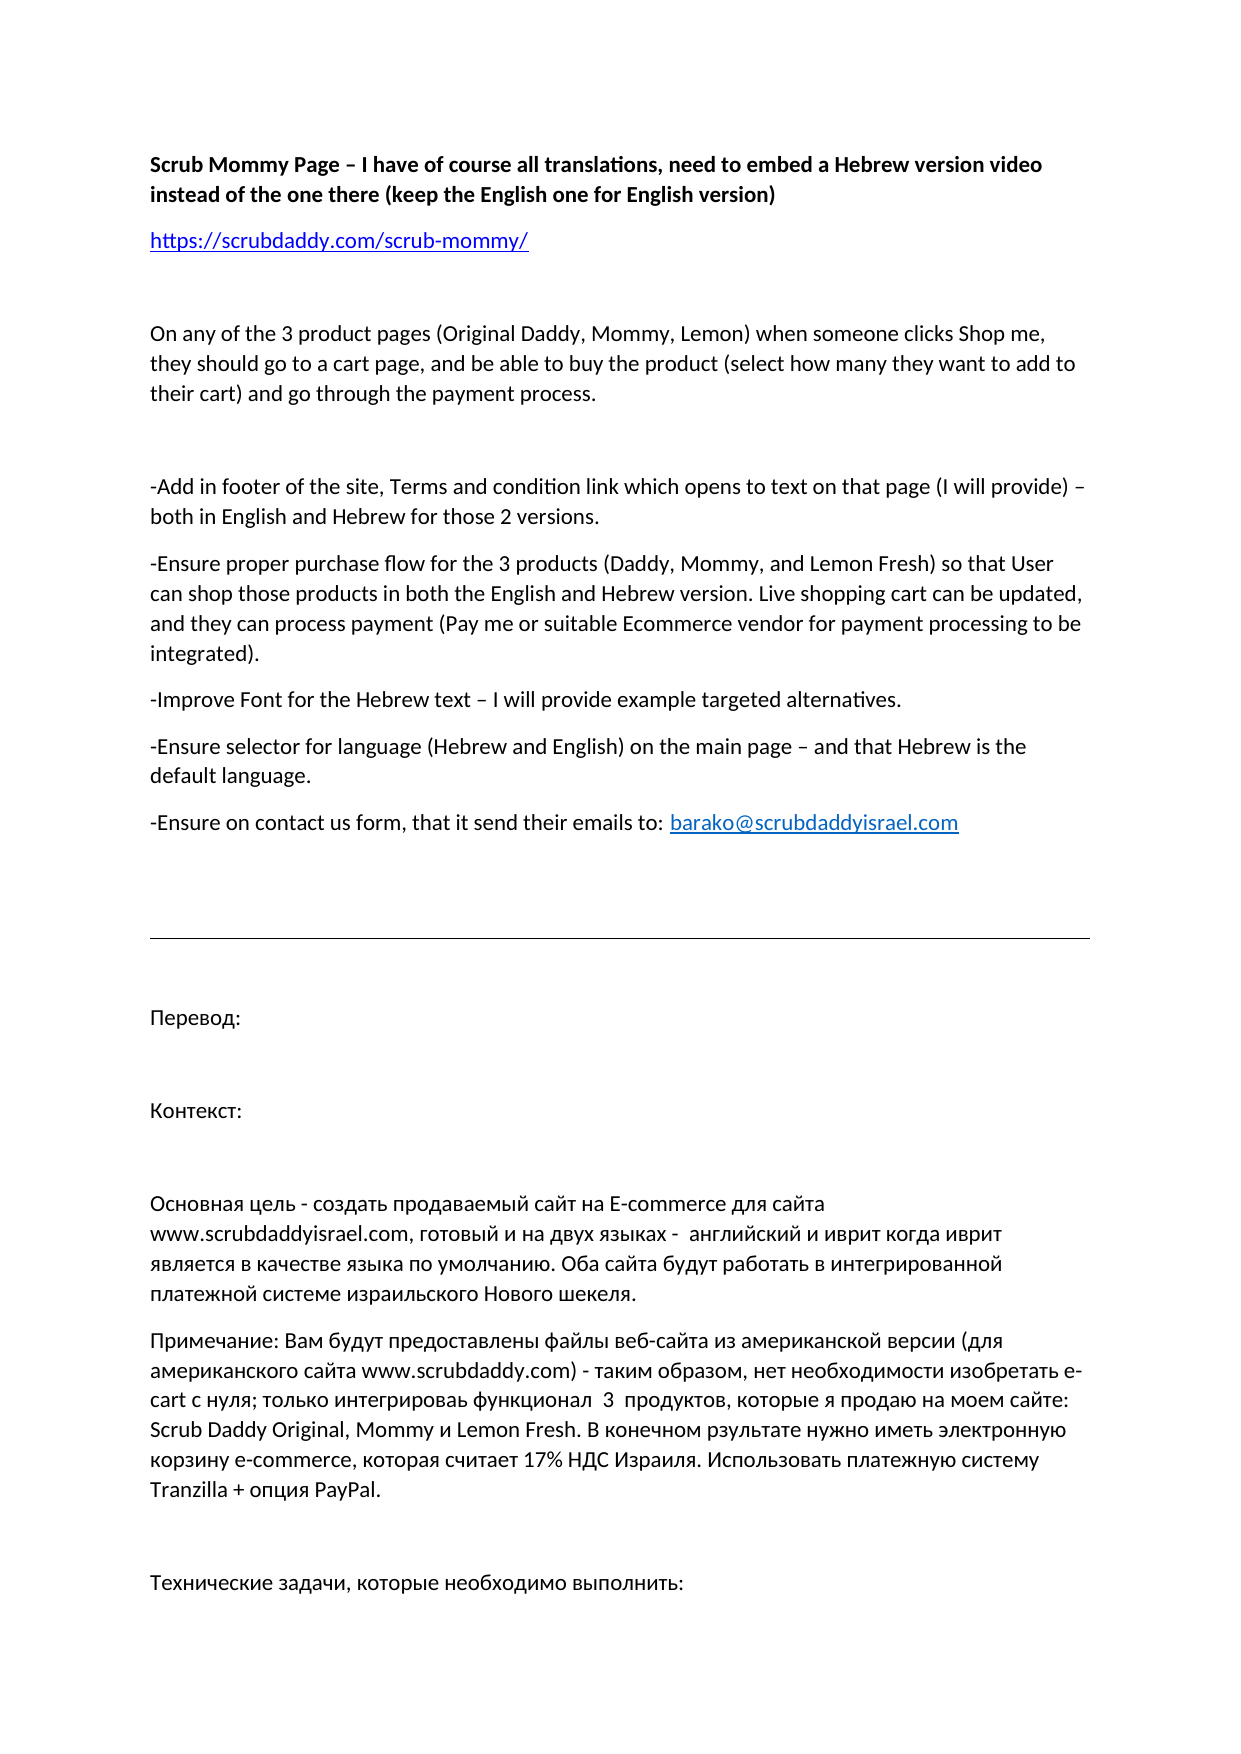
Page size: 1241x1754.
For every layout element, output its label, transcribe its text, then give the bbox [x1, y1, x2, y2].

text Примечание: Вам будут предоставлены файлы веб-сайта из американской версии (для американского сайта www.scrubdaddy.com) - таким образом, нет необходимости изобретать e-cart с нуля; только интегрироваь функционал 3 продуктов, которые я продаю на моем сайте: Scrub Daddy Original, Mommy и Lemon Fresh. В конечном рзультате нужно иметь электронную корзину e-commerce, которая считает 17% НДС Израиля. Использовать платежную систему Tranzilla + опция PayPal. [150, 1326, 1090, 1503]
text Основная цель - создать продаваемый сайт на E-commerce для сайта www.scrubdaddyisrael.com, готовый и на двух языках - английский и иврит когда иврит является в качестве языка по умолчанию. Оба сайта будут работать в интегрированной платежной системе израильского Нового шекеля. [150, 1189, 1090, 1307]
text Scrub Mommy Page – I have of course all translations, need to embed a Hebrew version video instead of the one there (keep the English one for English version) [150, 150, 1090, 208]
text -Improve Font for the Hebrew text – I will provide example targeted alternatives. [150, 685, 1090, 713]
text -Ensure selector for language (Hebrew and English) on the main page – and that Hebrew is the default language. [150, 732, 1090, 790]
text -Ensure proper purchase flow for the 3 products (Daddy, Mommy, and Lemon Fresh) so that User can shop those products in both the English and Hebrew version. Live shopping cart can be updated, and they can process payment (Pay me or suitable Ecommerce vendor for payment processing to be integrated). [150, 549, 1090, 667]
text -Ensure on contact us form, that it send their emails to: barako@scrubdaddyisrael.com [150, 808, 1090, 836]
text -Add in footer of the site, Terms and condition link which opens to text on that page (I will provide) – both in English and Hebrew for those 2 versions. [150, 472, 1090, 530]
text Технические задачи, которые необходимо выполнить: [150, 1568, 1090, 1596]
text https://scrubdaddy.com/scrub-mommy/ [150, 226, 1090, 254]
text Контекст: [150, 1096, 1090, 1124]
text Перевод: [150, 1003, 1090, 1031]
text On any of the 3 product pages (Original Daddy, Mommy, Lemon) when someone clicks Shop me, they should go to a cart page, and be able to buy the product (select how many they want to add to their cart) and go through the payment process. [150, 319, 1090, 407]
